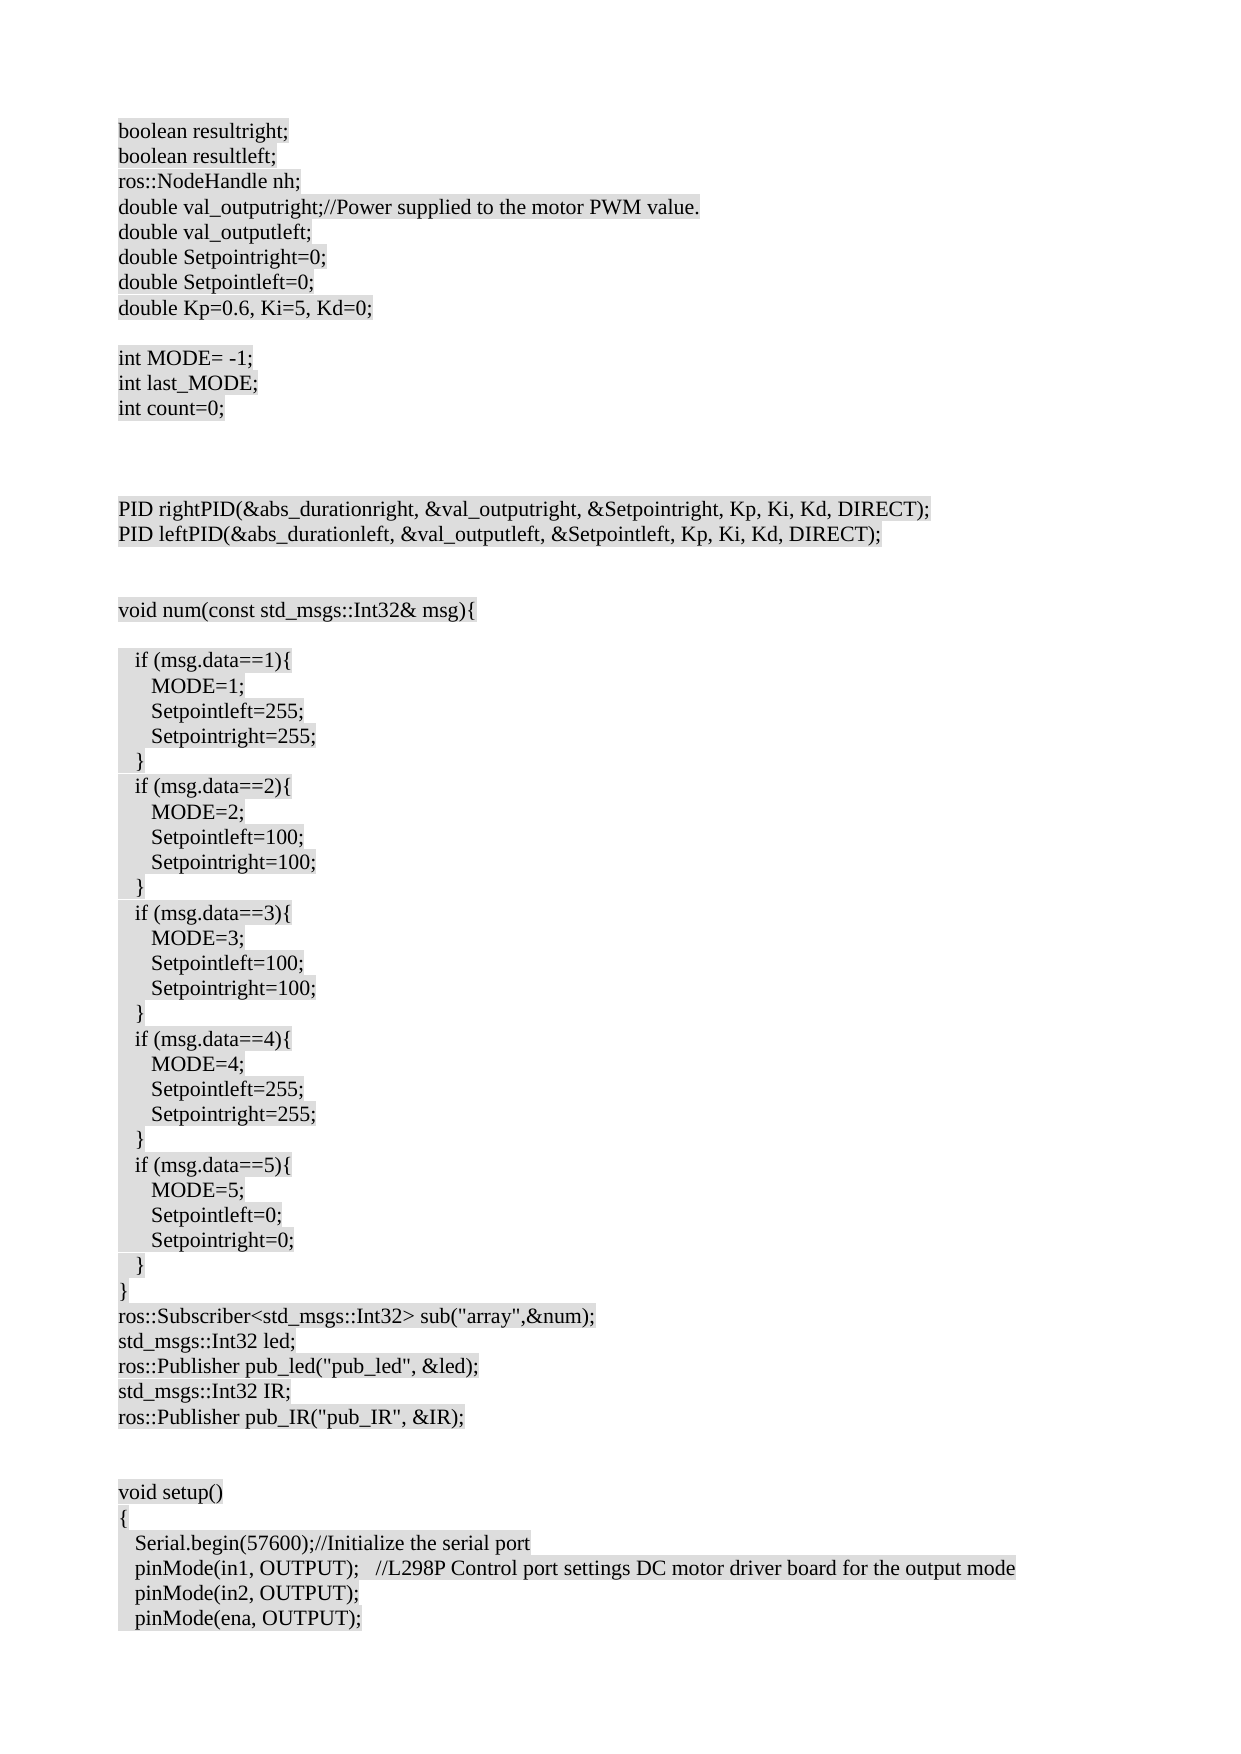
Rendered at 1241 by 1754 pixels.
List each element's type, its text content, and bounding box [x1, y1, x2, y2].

text int last_MODE; [118, 370, 1122, 395]
text Setpointright=255; [118, 723, 1122, 748]
text ros::Subscriber<std_msgs::Int32> sub("array",&num); [118, 1303, 1122, 1328]
text pinMode(in2, OUTPUT); [118, 1580, 1122, 1605]
text boolean resultleft; [118, 143, 1122, 168]
text void setup() [118, 1479, 1122, 1504]
text Setpointright=255; [118, 1101, 1122, 1126]
text int count=0; [118, 395, 1122, 421]
text Setpointleft=255; [118, 698, 1122, 723]
text } [118, 1278, 1122, 1303]
text ros::Publisher pub_IR("pub_IR", &IR); [118, 1404, 1122, 1429]
text if (msg.data==5){ [118, 1152, 1122, 1177]
text Setpointright=0; [118, 1227, 1122, 1252]
text if (msg.data==1){ [118, 647, 1122, 673]
text pinMode(ena, OUTPUT); [118, 1605, 1122, 1631]
text } [118, 748, 1122, 773]
text void num(const std_msgs::Int32& msg){ [118, 597, 1122, 622]
text { [118, 1504, 1122, 1530]
text } [118, 1252, 1122, 1278]
text boolean resultright; [118, 118, 1122, 143]
text Setpointleft=0; [118, 1202, 1122, 1227]
text PID leftPID(&abs_durationleft, &val_outputleft, &Setpointleft, Kp, Ki, Kd, DIRECT); [118, 521, 1122, 547]
text Setpointright=100; [118, 975, 1122, 1000]
text MODE=5; [118, 1177, 1122, 1202]
text if (msg.data==2){ [118, 773, 1122, 799]
text double Setpointleft=0; [118, 269, 1122, 294]
text PID rightPID(&abs_durationright, &val_outputright, &Setpointright, Kp, Ki, Kd, DIRECT); [118, 496, 1122, 521]
text if (msg.data==3){ [118, 899, 1122, 925]
text std_msgs::Int32 led; [118, 1328, 1122, 1353]
text double val_outputright;//Power supplied to the motor PWM value. [118, 194, 1122, 219]
text std_msgs::Int32 IR; [118, 1378, 1122, 1404]
text if (msg.data==4){ [118, 1026, 1122, 1051]
text MODE=1; [118, 673, 1122, 698]
text MODE=3; [118, 925, 1122, 950]
text } [118, 874, 1122, 899]
text double Setpointright=0; [118, 244, 1122, 269]
text Setpointright=100; [118, 849, 1122, 874]
text double Kp=0.6, Ki=5, Kd=0; [118, 294, 1122, 320]
text } [118, 1000, 1122, 1026]
text int MODE= -1; [118, 345, 1122, 370]
text ros::Publisher pub_led("pub_led", &led); [118, 1353, 1122, 1378]
text Setpointleft=255; [118, 1076, 1122, 1101]
text MODE=4; [118, 1051, 1122, 1076]
text Setpointleft=100; [118, 950, 1122, 975]
text Serial.begin(57600);//Initialize the serial port [118, 1530, 1122, 1555]
text pinMode(in1, OUTPUT); //L298P Control port settings DC motor driver board for the output mode [118, 1555, 1122, 1580]
text } [118, 1126, 1122, 1152]
text double val_outputleft; [118, 219, 1122, 244]
text MODE=2; [118, 799, 1122, 824]
text ros::NodeHandle nh; [118, 168, 1122, 194]
text Setpointleft=100; [118, 824, 1122, 849]
